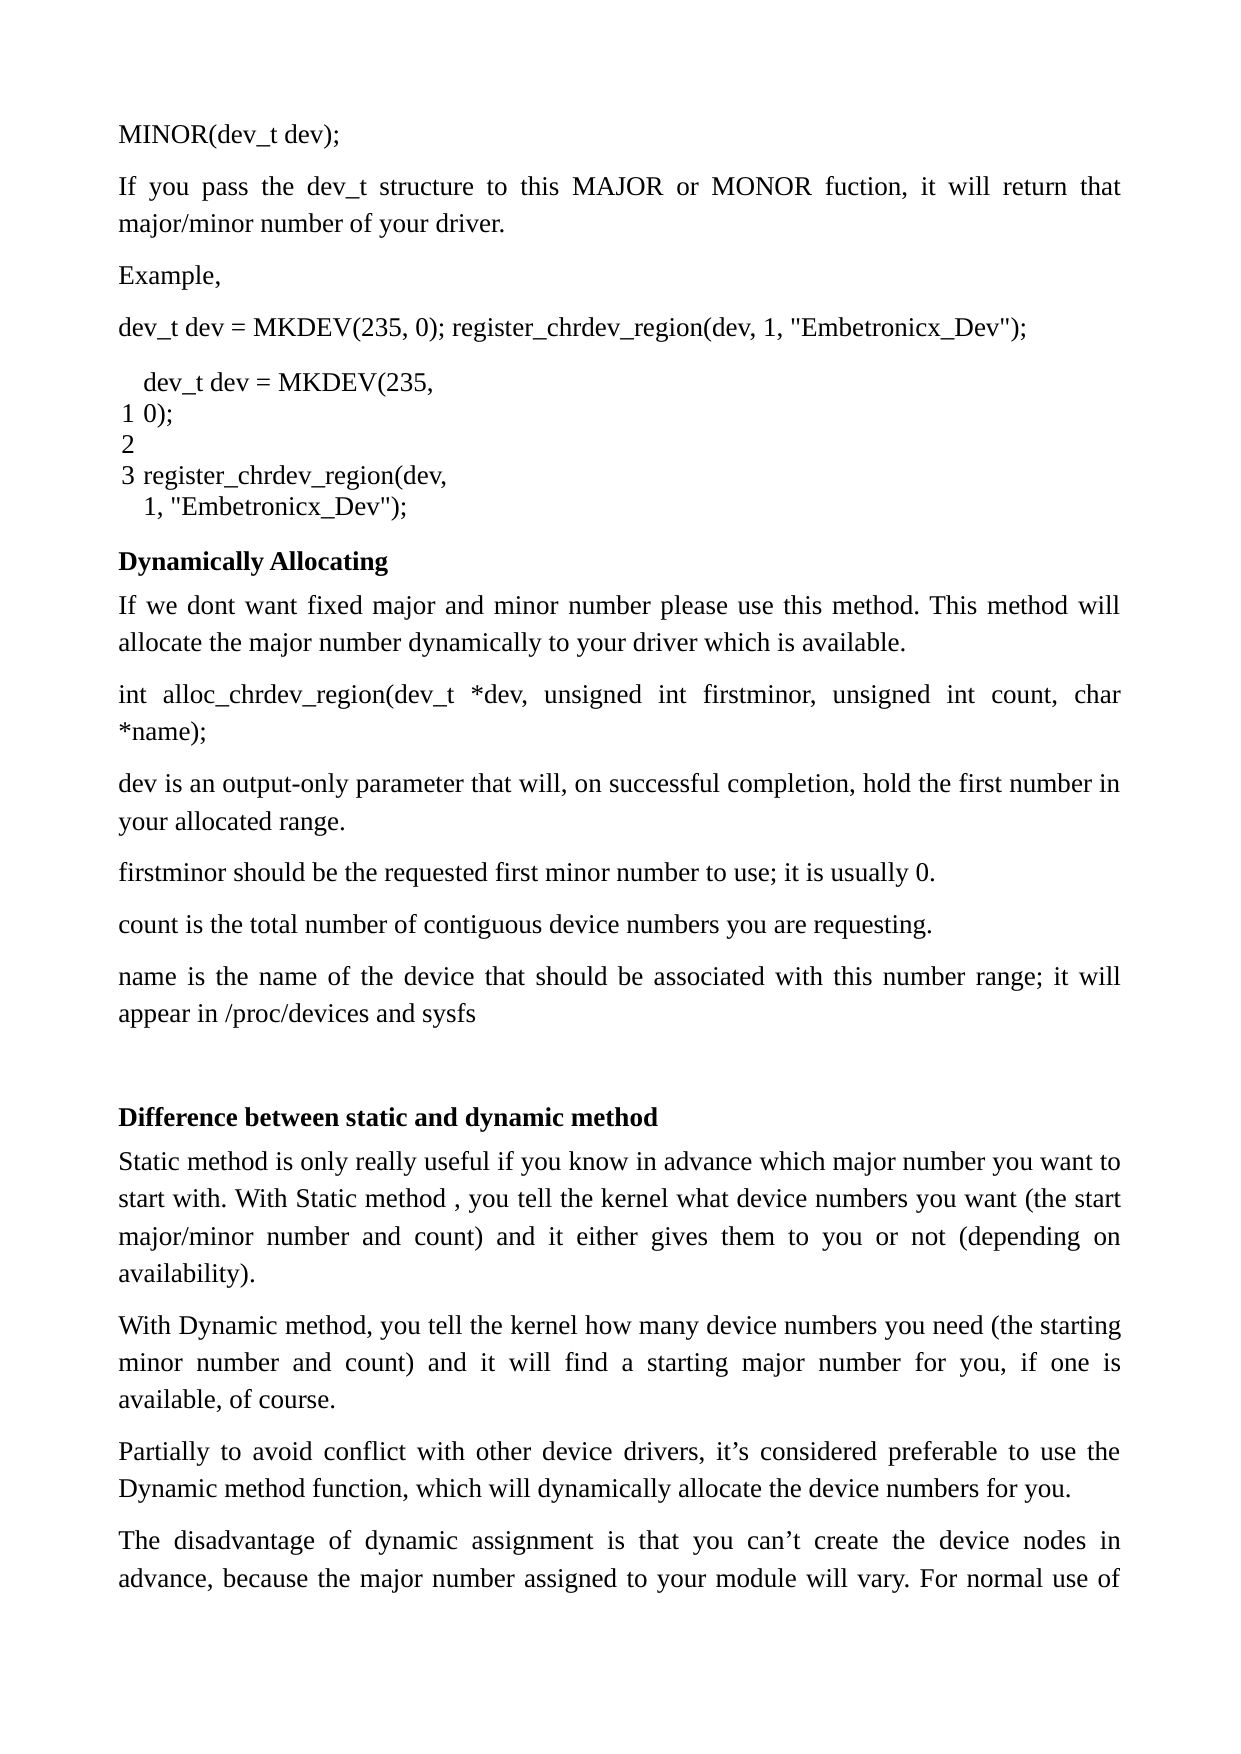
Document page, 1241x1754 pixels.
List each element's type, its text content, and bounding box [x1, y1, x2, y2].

text The disadvantage of dynamic assignment is that you can’t create the device nodes in advance, because the major number assigned to your module will vary. For normal use of [118, 1524, 1122, 1593]
text Static method is only really useful if you know in advance which major number you want to start with. With Static method , you tell the kernel what device numbers you want (the start major/minor number and count) and it either gives them to you or not (depending on availability). [118, 1145, 1122, 1288]
text MINOR(dev_t dev); [118, 118, 1122, 149]
text With Dynamic method, you tell the kernel how many device numbers you need (the starting minor number and count) and it will find a starting major number for you, if one is available, of course. [118, 1309, 1122, 1414]
table_header dev_t dev = MKDEV(235, 0); register_chrdev_region(dev, 1, "Embetronicx_Dev"); [140, 363, 457, 524]
text count is the total number of contiguous device numbers you are requesting. [118, 908, 1122, 939]
text dev is an output-only parameter that will, on successful completion, hold the first number in your allocated range. [118, 767, 1122, 836]
text Partially to avoid conflict with other device drivers, it’s considered preferable to use the Dynamic method function, which will dynamically allocate the device numbers for you. [118, 1435, 1122, 1504]
text int alloc_chrdev_region(dev_t *dev, unsigned int firstminor, unsigned int count, char *name); [118, 678, 1122, 747]
subtitle Dynamically Allocating [118, 545, 1122, 576]
subtitle Difference between static and dynamic method [118, 1101, 1122, 1132]
text If we dont want fixed major and minor number please use this method. This method will allocate the major number dynamically to your driver which is available. [118, 589, 1122, 657]
text name is the name of the device that should be associated with this number range; it will appear in /proc/devices and sysfs [118, 960, 1122, 1029]
text dev_t dev = MKDEV(235, 0); register_chrdev_region(dev, 1, "Embetronicx_Dev"); [118, 311, 1122, 342]
text Example, [118, 259, 1122, 290]
text If you pass the dev_t structure to this MAJOR or MONOR fuction, it will return that major/minor number of your driver. [118, 170, 1122, 238]
text firstminor should be the requested first minor number to use; it is usually 0. [118, 856, 1122, 888]
table_header 1 2 3 [118, 363, 140, 524]
